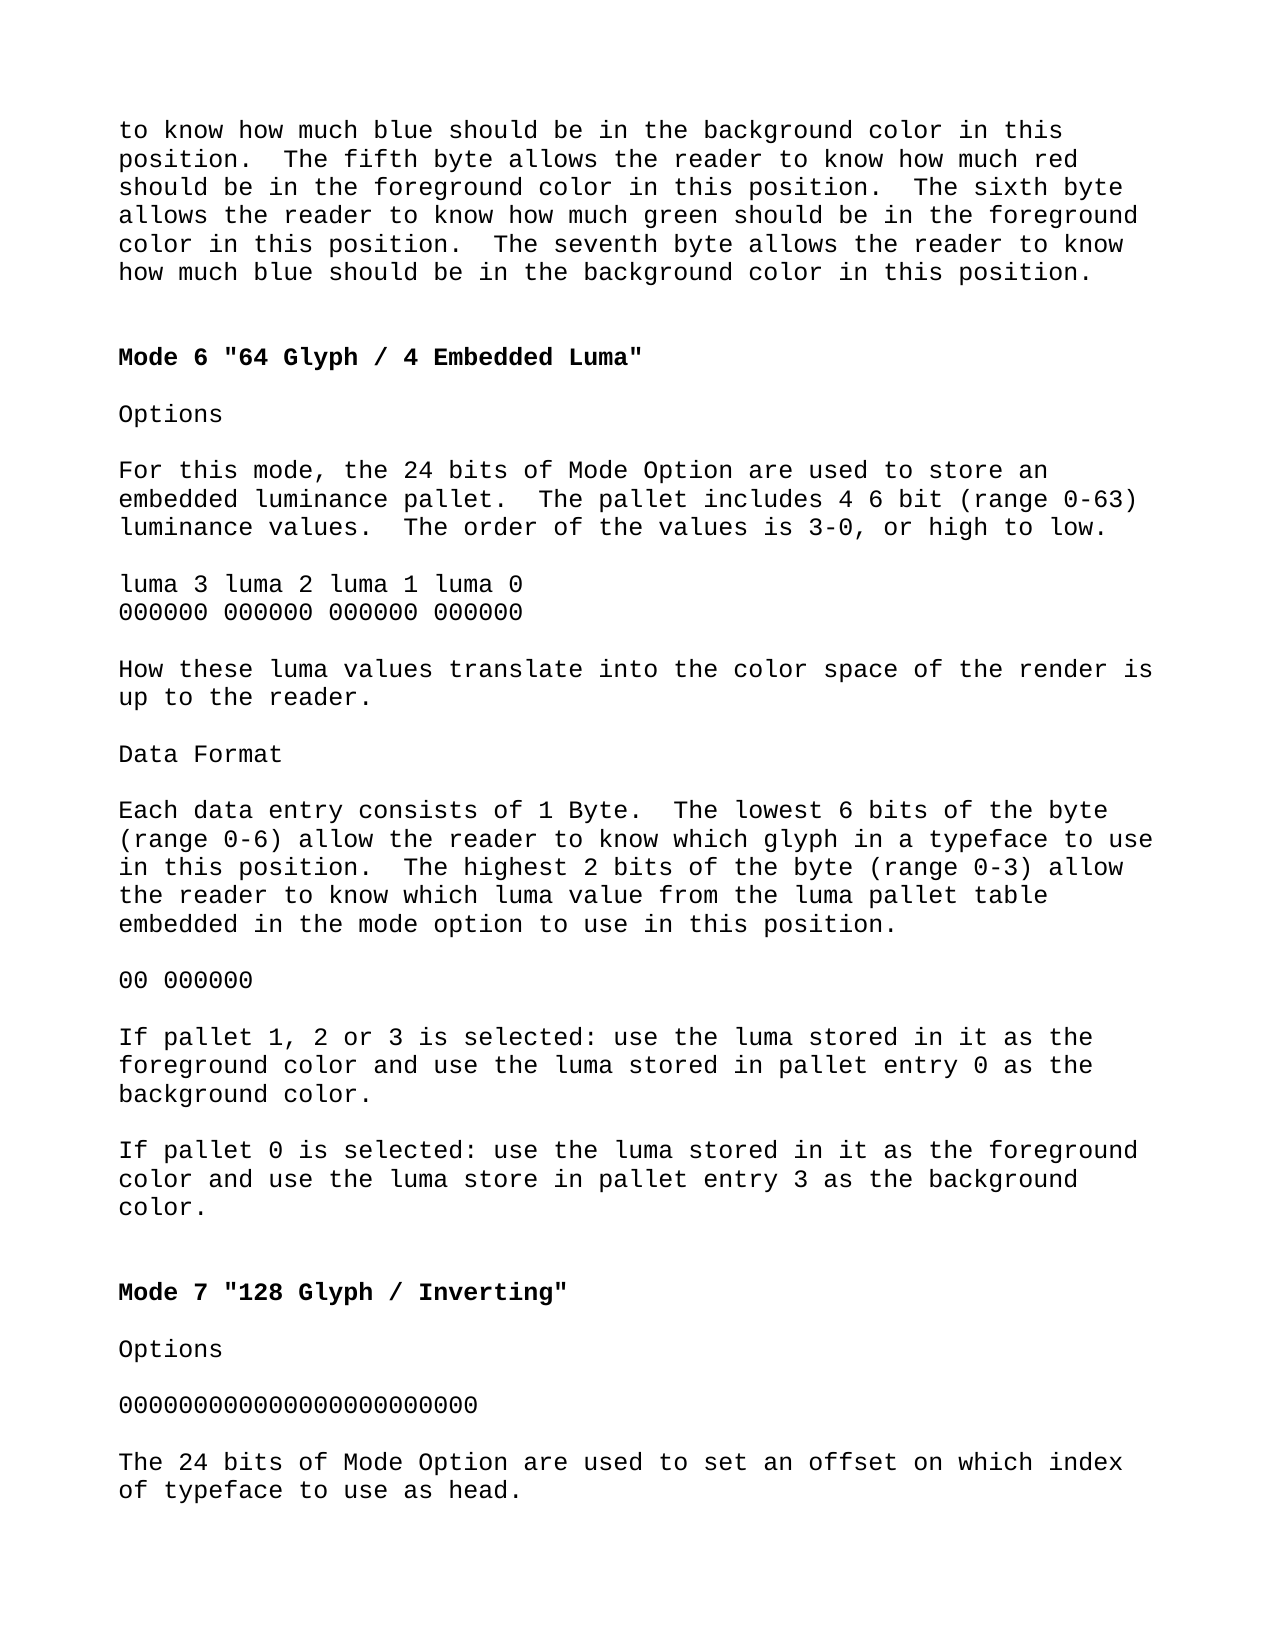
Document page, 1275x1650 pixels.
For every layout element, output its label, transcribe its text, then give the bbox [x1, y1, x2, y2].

text to know how much blue should be in the background color in this position. The fifth byte allows the reader to know how much red should be in the foreground color in this position. The sixth byte allows the reader to know how much green should be in the foreground color in this position. The seventh byte allows the reader to know how much blue should be in the background color in this position. [118, 118, 1157, 288]
text Data Format [118, 741, 1157, 770]
text Options [118, 401, 1157, 430]
text Options [118, 1336, 1157, 1365]
text luma 3 luma 2 luma 1 luma 0 [118, 571, 1157, 600]
text 00 000000 [118, 968, 1157, 996]
text The 24 bits of Mode Option are used to set an offset on which index of typeface to use as head. [118, 1450, 1157, 1506]
text For this mode, the 24 bits of Mode Option are used to store an embedded luminance pallet. The pallet includes 4 6 bit (range 0-63) luminance values. The order of the values is 3-0, or high to low. [118, 458, 1157, 543]
text Each data entry consists of 1 Byte. The lowest 6 bits of the byte (range 0-6) allow the reader to know which glyph in a typeface to use in this position. The highest 2 bits of the byte (range 0-3) allow the reader to know which luma value from the luma pallet table embedded in the mode option to use in this position. [118, 798, 1157, 940]
text 000000000000000000000000 [118, 1393, 1157, 1421]
text If pallet 0 is selected: use the luma stored in it as the foreground color and use the luma store in pallet entry 3 as the background color. [118, 1138, 1157, 1223]
text If pallet 1, 2 or 3 is selected: use the luma stored in it as the foreground color and use the luma stored in pallet entry 0 as the background color. [118, 1025, 1157, 1110]
text Mode 6 "64 Glyph / 4 Embedded Luma" [118, 345, 1157, 373]
text 000000 000000 000000 000000 [118, 600, 1157, 628]
text Mode 7 "128 Glyph / Inverting" [118, 1280, 1157, 1308]
text How these luma values translate into the color space of the render is up to the reader. [118, 656, 1157, 713]
